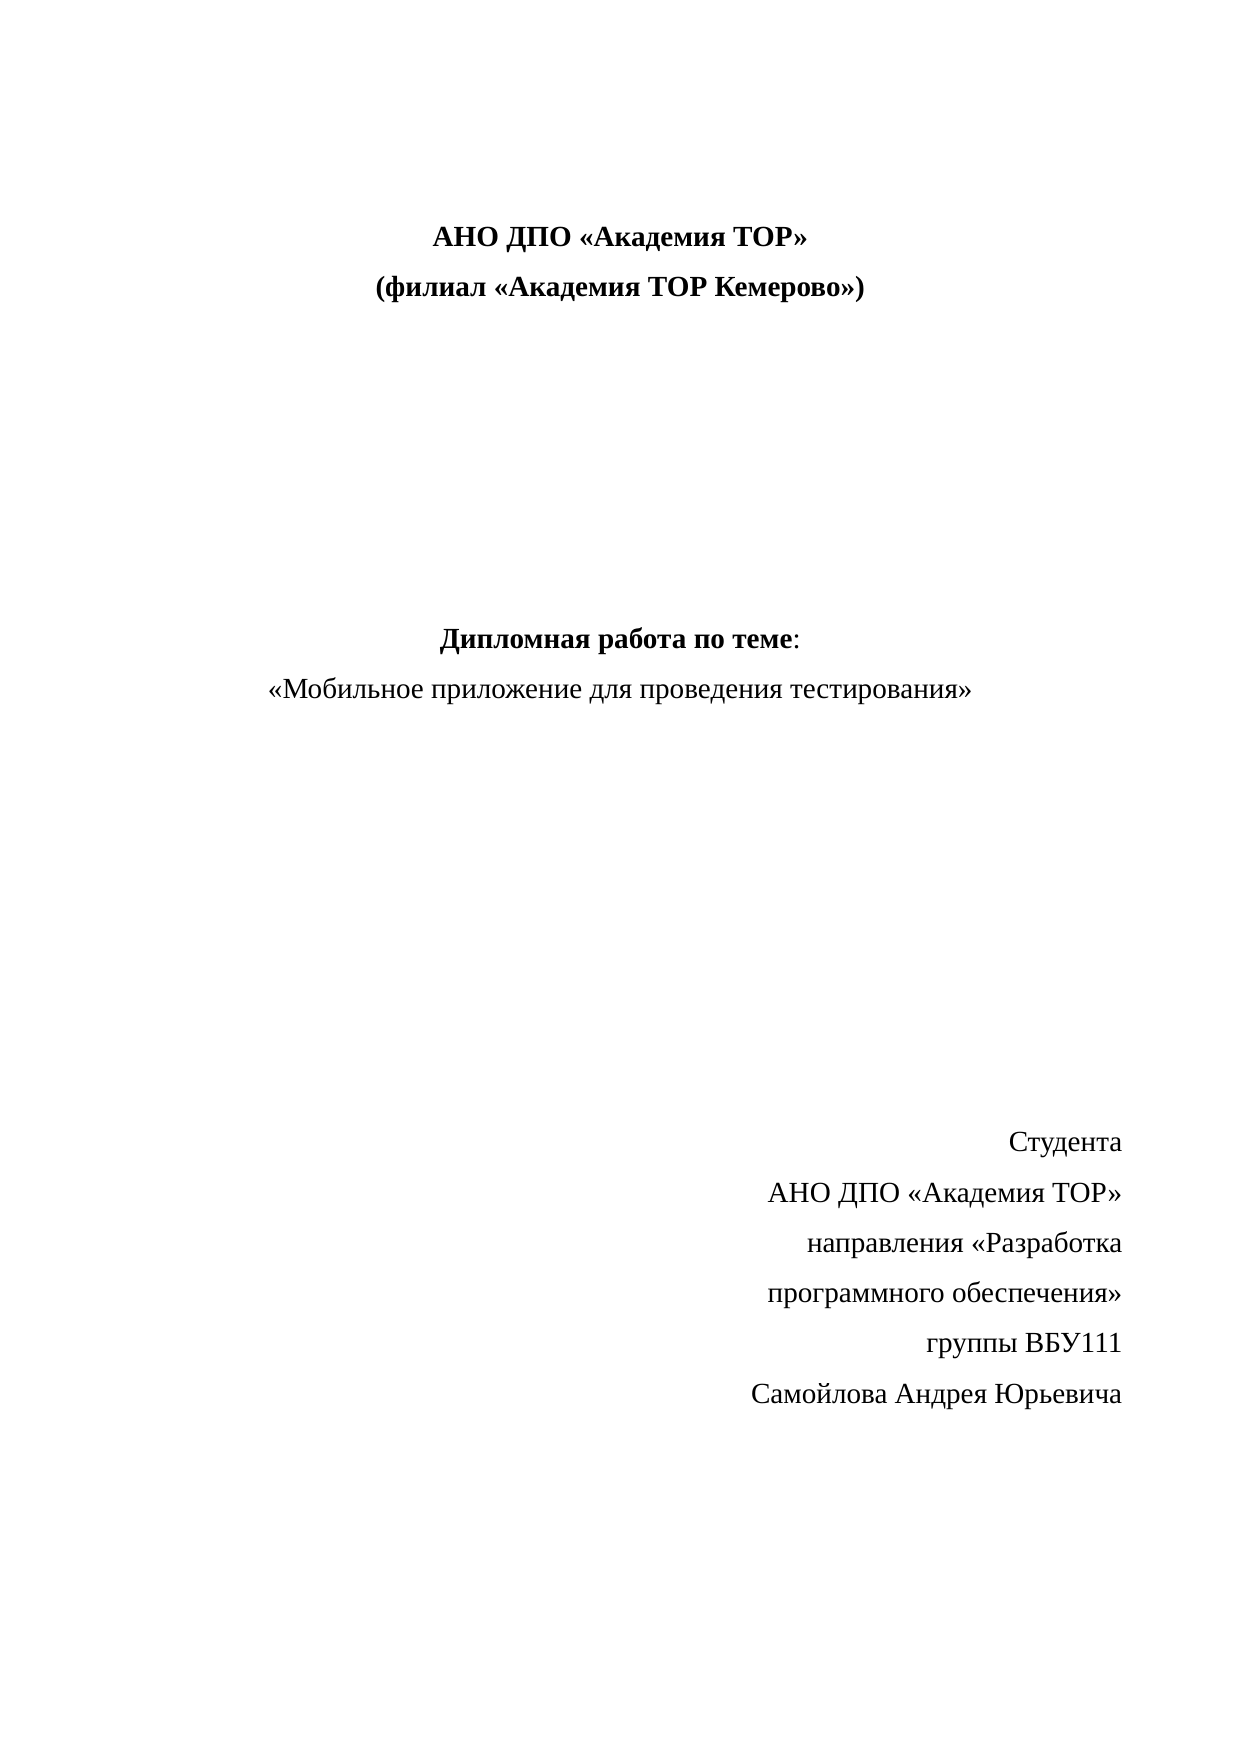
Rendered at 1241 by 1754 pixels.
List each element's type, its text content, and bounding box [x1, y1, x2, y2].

text группы ВБУ111 [118, 1326, 1122, 1359]
text Студента [118, 1124, 1122, 1158]
text программного обеспечения» [118, 1275, 1122, 1309]
text АНО ДПО «Академия ТОР» [118, 219, 1122, 252]
text «Мобильное приложение для проведения тестирования» [118, 672, 1122, 705]
text Самойлова Андрея Юрьевича [118, 1376, 1122, 1409]
text направления «Разработка [118, 1225, 1122, 1258]
text Дипломная работа по теме: [118, 621, 1122, 655]
text (филиал «Академия ТОР Кемерово») [118, 269, 1122, 303]
text АНО ДПО «Академия ТОР» [118, 1175, 1122, 1208]
